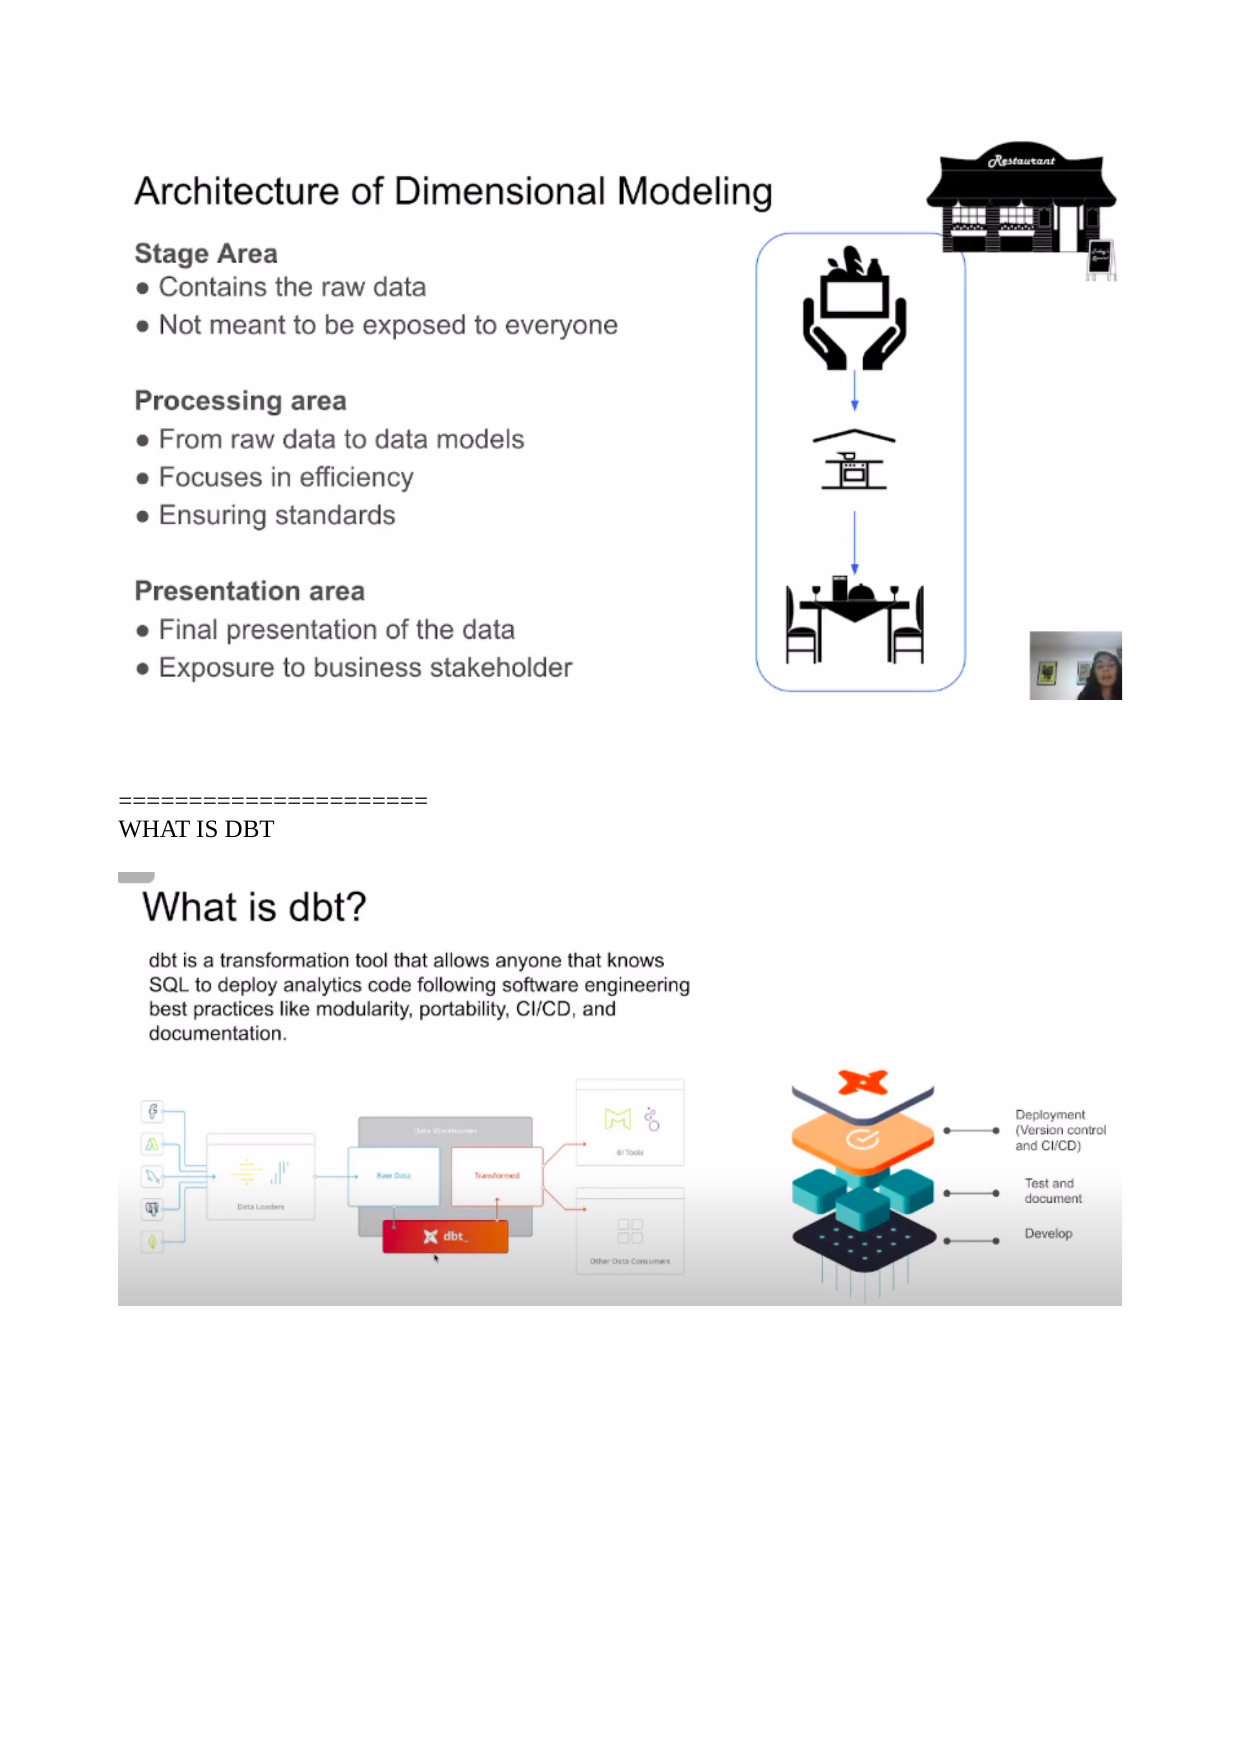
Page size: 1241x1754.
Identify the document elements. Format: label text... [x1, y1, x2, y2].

picture [118, 872, 1123, 1306]
picture [118, 118, 1123, 700]
text ====================== [118, 786, 1122, 814]
text WHAT IS DBT [118, 814, 1122, 843]
